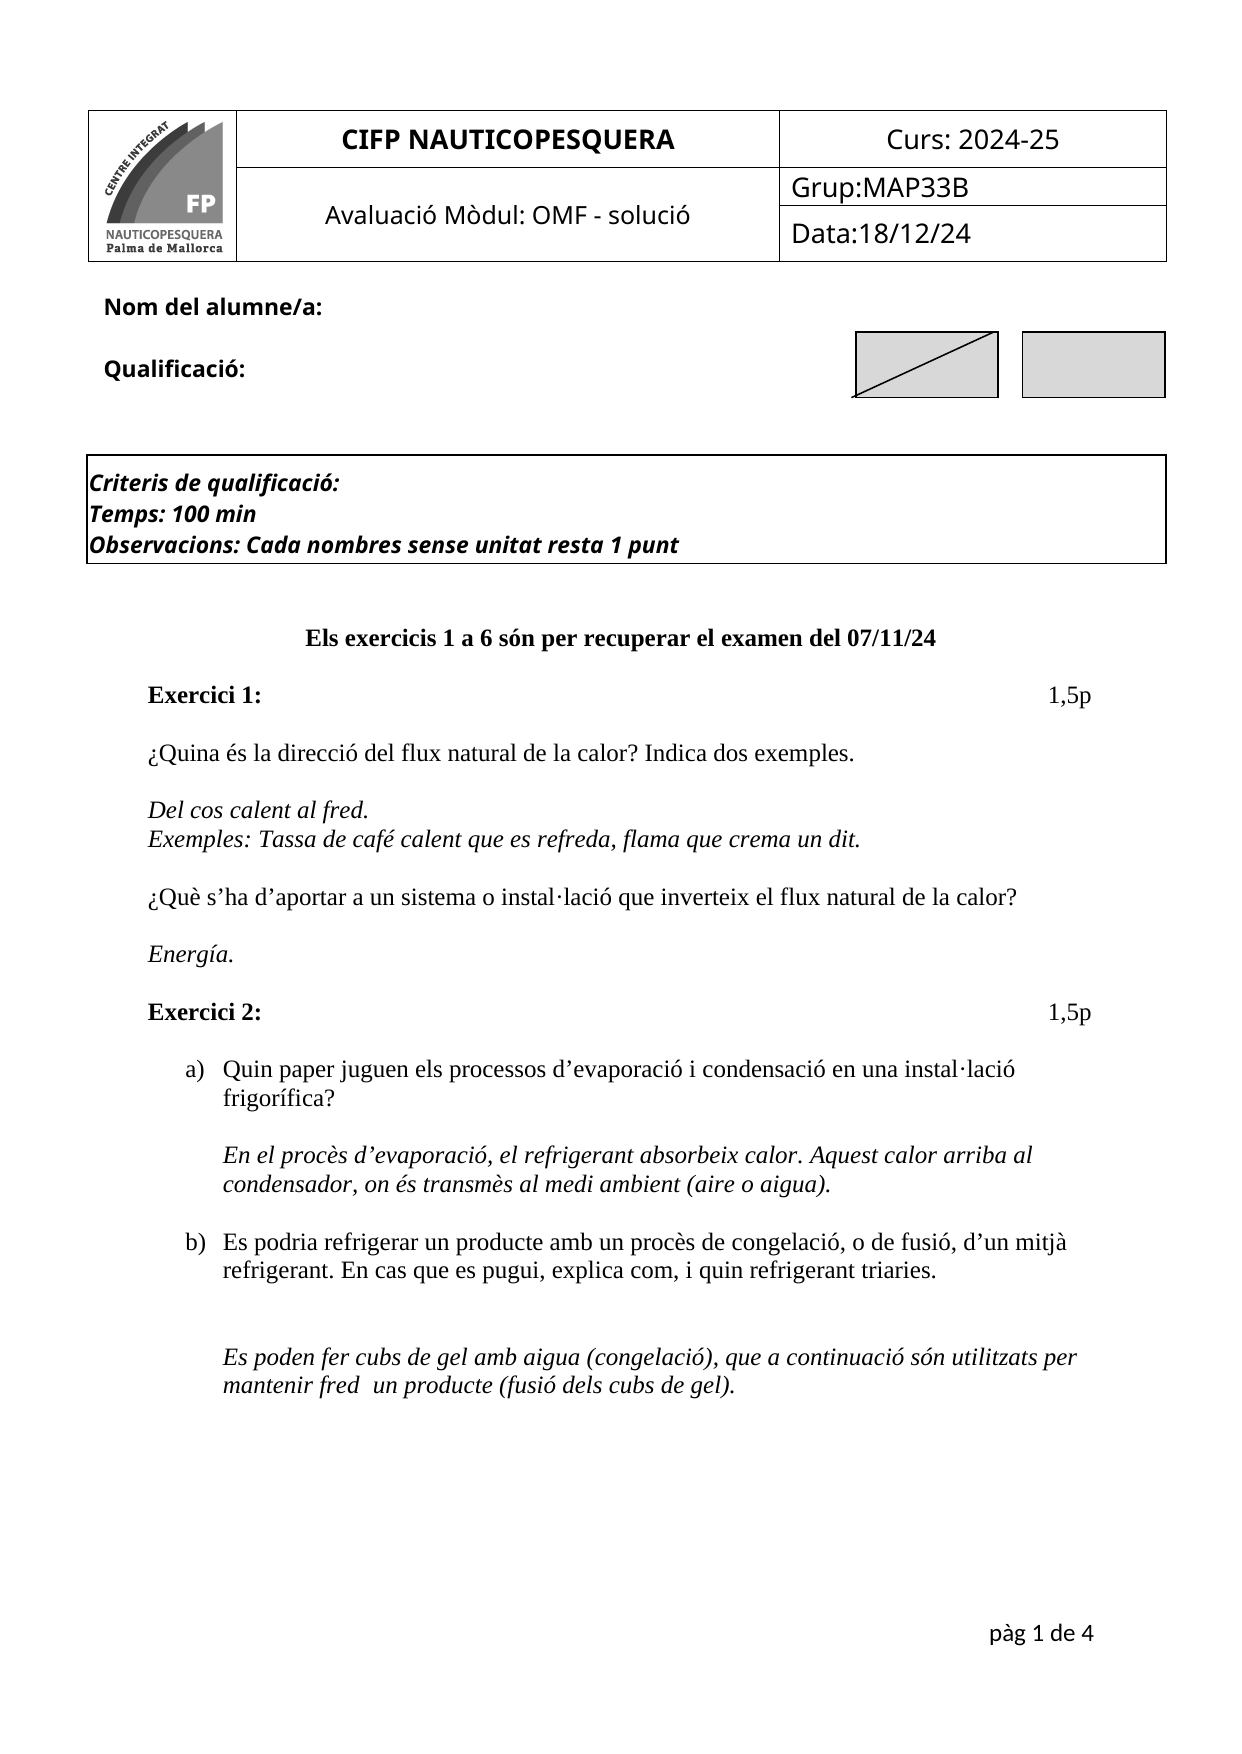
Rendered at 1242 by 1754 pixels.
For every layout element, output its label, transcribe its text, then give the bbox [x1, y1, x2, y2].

text Exercici 1: 1,5p [148, 680, 1094, 709]
text Els exercicis 1 a 6 són per recuperar el examen del 07/11/24 [148, 623, 1094, 652]
text Del cos calent al fred. [148, 795, 1094, 824]
text Qualificació: [103, 353, 855, 384]
text Exemples: Tassa de café calent que es refreda, flama que crema un dit. [148, 824, 1094, 853]
text Energía. [148, 939, 1094, 968]
list Quin paper juguen els processos d’evaporació i condensació en una instal·lació frigorífica? [185, 1054, 1094, 1112]
list Es podria refrigerar un producte amb un procès de congelació, o de fusió, d’un mitjà refrigerant. En cas que es pugui, explica com, i quin refrigerant triaries. [185, 1227, 1094, 1284]
text ¿Quina és la direcció del flux natural de la calor? Indica dos exemples. [148, 738, 1094, 767]
text [999, 353, 1022, 384]
text Es poden fer cubs de gel amb aigua (congelació), que a continuació són utilitzats per mantenir fred un producte (fusió dels cubs de gel). [148, 1342, 1094, 1399]
text ¿Què s’ha d’aportar a un sistema o instal·lació que inverteix el flux natural de la calor? [148, 882, 1094, 910]
text Nom del alumne/a: [103, 290, 1094, 322]
picture [100, 111, 229, 260]
text Criteris de qualificació: [89, 467, 1094, 498]
text Temps: 100 min [89, 498, 1094, 529]
text Observacions: Cada nombres sense unitat resta 1 punt [89, 529, 1094, 560]
list En el procès d’evaporació, el refrigerant absorbeix calor. Aquest calor arriba al condensador, on és transmès al medi ambient (aire o aigua). [185, 1140, 1094, 1198]
text Exercici 2: 1,5p [148, 997, 1094, 1025]
